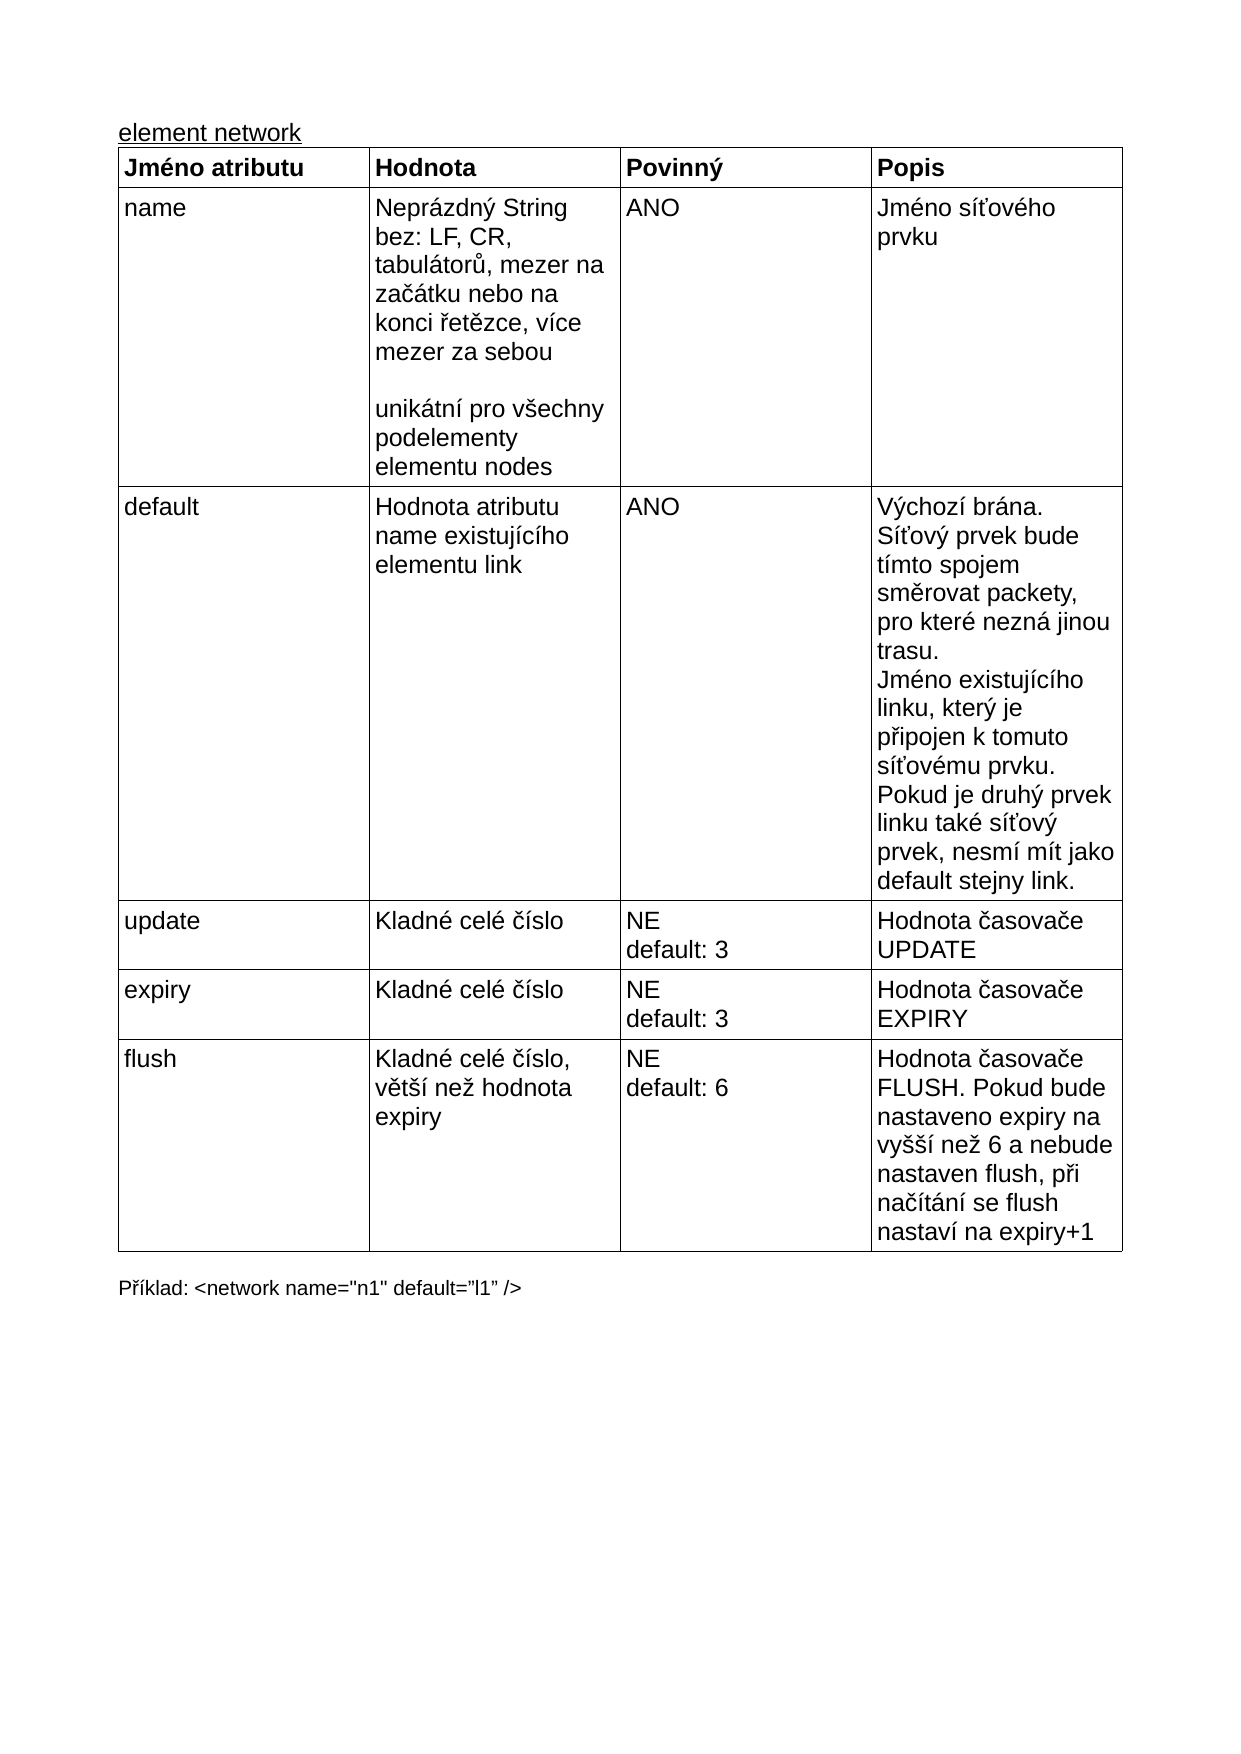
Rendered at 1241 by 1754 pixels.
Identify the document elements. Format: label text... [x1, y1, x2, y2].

table_cell Hodnota časovače UPDATE [872, 901, 1122, 969]
table_header Popis [872, 148, 1122, 187]
table_cell Kladné celé číslo [370, 970, 620, 1038]
table_cell Jméno síťového prvku [872, 188, 1122, 486]
table_cell Kladné celé číslo [370, 901, 620, 969]
table_cell Kladné celé číslo, větší než hodnota expiry [370, 1040, 620, 1251]
table_header Povinný [621, 148, 871, 187]
text Příklad: <network name="n1" default=”l1” /> [118, 1275, 1122, 1299]
table_cell flush [119, 1040, 369, 1251]
table_header Hodnota [370, 148, 620, 187]
table_header Jméno atributu [119, 148, 369, 187]
text element network [118, 118, 1122, 147]
table_cell expiry [119, 970, 369, 1038]
table_cell Hodnota časovače EXPIRY [872, 970, 1122, 1038]
table_cell NE default: 3 [621, 970, 871, 1038]
table_cell Neprázdný String bez: LF, CR, tabulátorů, mezer na začátku nebo na konci řetězce, více mezer za sebou unikátní pro všechny podelementy elementu nodes [370, 188, 620, 486]
table_cell ANO [621, 487, 871, 900]
table_cell name [119, 188, 369, 486]
table_cell default [119, 487, 369, 900]
table_cell NE default: 3 [621, 901, 871, 969]
table_cell Hodnota časovače FLUSH. Pokud bude nastaveno expiry na vyšší než 6 a nebude nastaven flush, při načítání se flush nastaví na expiry+1 [872, 1040, 1122, 1251]
table_cell Hodnota atributu name existujícího elementu link [370, 487, 620, 900]
table_cell ANO [621, 188, 871, 486]
table_cell update [119, 901, 369, 969]
table_cell NE default: 6 [621, 1040, 871, 1251]
table_cell Výchozí brána. Síťový prvek bude tímto spojem směrovat packety, pro které nezná jinou trasu. Jméno existujícího linku, který je připojen k tomuto síťovému prvku. Pokud je druhý prvek linku také síťový prvek, nesmí mít jako default stejny link. [872, 487, 1122, 900]
